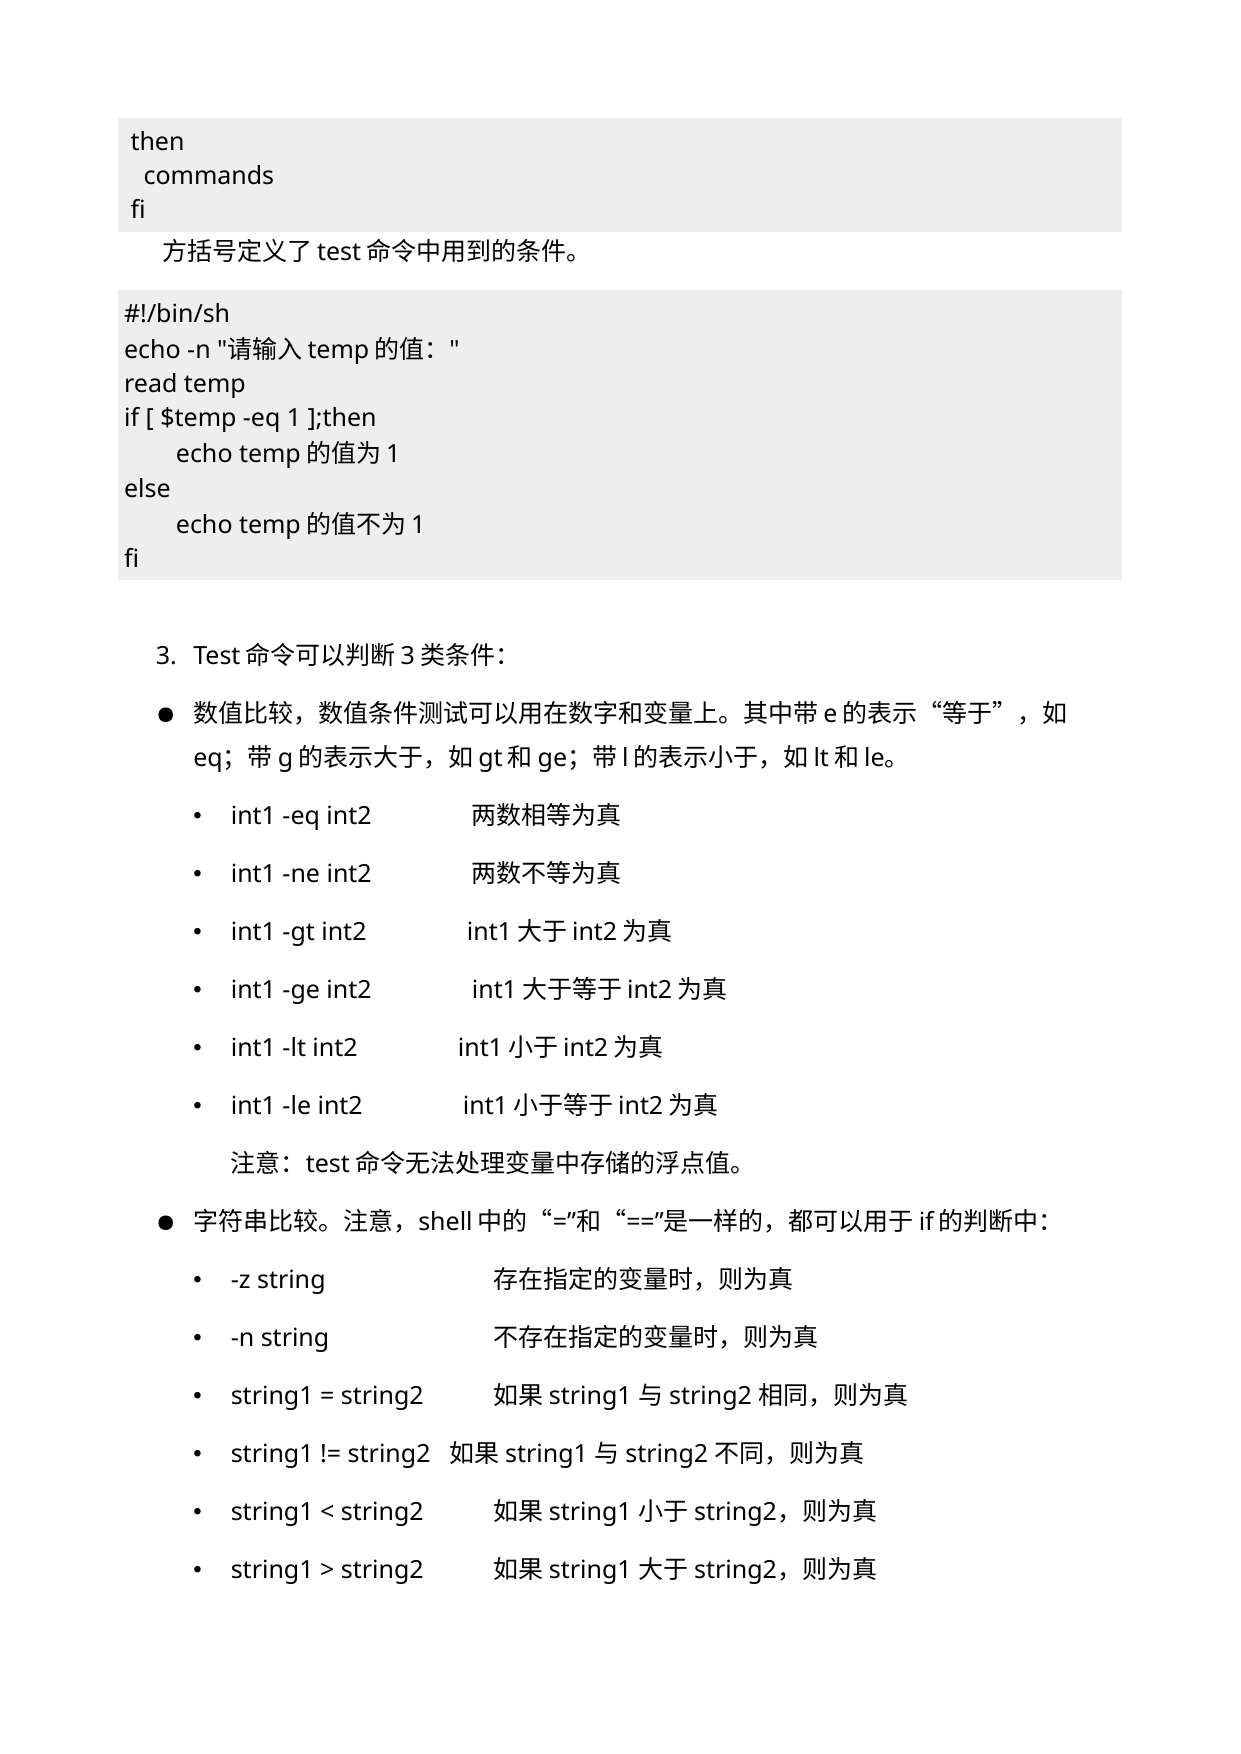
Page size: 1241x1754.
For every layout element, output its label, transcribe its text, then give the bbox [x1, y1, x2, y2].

list int1 -eq int2 两数相等为真 [193, 795, 1122, 831]
list int1 -le int2 int1小于等于int2为真 [193, 1085, 1122, 1122]
list int1 -gt int2 int1大于int2为真 [193, 911, 1122, 947]
list int1 -lt int2 int1小于int2为真 [193, 1027, 1122, 1063]
list string1 < string2 如果 string1 小于 string2，则为真 [193, 1491, 1122, 1528]
list string1 != string2 如果 string1 与 string2 不同，则为真 [193, 1433, 1122, 1470]
text 方括号定义了test命令中用到的条件。 [118, 232, 1122, 268]
list -z string 存在指定的变量时，则为真 [193, 1259, 1122, 1296]
list -n string 不存在指定的变量时，则为真 [193, 1317, 1122, 1354]
list string1 > string2 如果 string1 大于 string2，则为真 [193, 1549, 1122, 1586]
list int1 -ne int2 两数不等为真 [193, 853, 1122, 889]
list 注意：test命令无法处理变量中存储的浮点值。 [193, 1143, 1122, 1179]
table_header #!/bin/sh echo -n "请输入temp的值：" read temp if [ $temp -eq 1 ];then echo temp的值为1 else echo temp的值不为1 fi [118, 290, 1122, 580]
table_header then commands fi [118, 118, 1122, 232]
list 字符串比较。注意，shell中的“=”和“==”是一样的，都可以用于if的判断中： [156, 1201, 1122, 1238]
list Test命令可以判断3类条件： [156, 636, 1122, 672]
list int1 -ge int2 int1大于等于int2为真 [193, 969, 1122, 1006]
list 数值比较，数值条件测试可以用在数字和变量上。其中带e的表示“等于”，如eq；带g的表示大于，如gt和ge；带l的表示小于，如lt和le。 [156, 694, 1122, 773]
list string1 = string2 如果 string1 与 string2 相同，则为真 [193, 1375, 1122, 1412]
